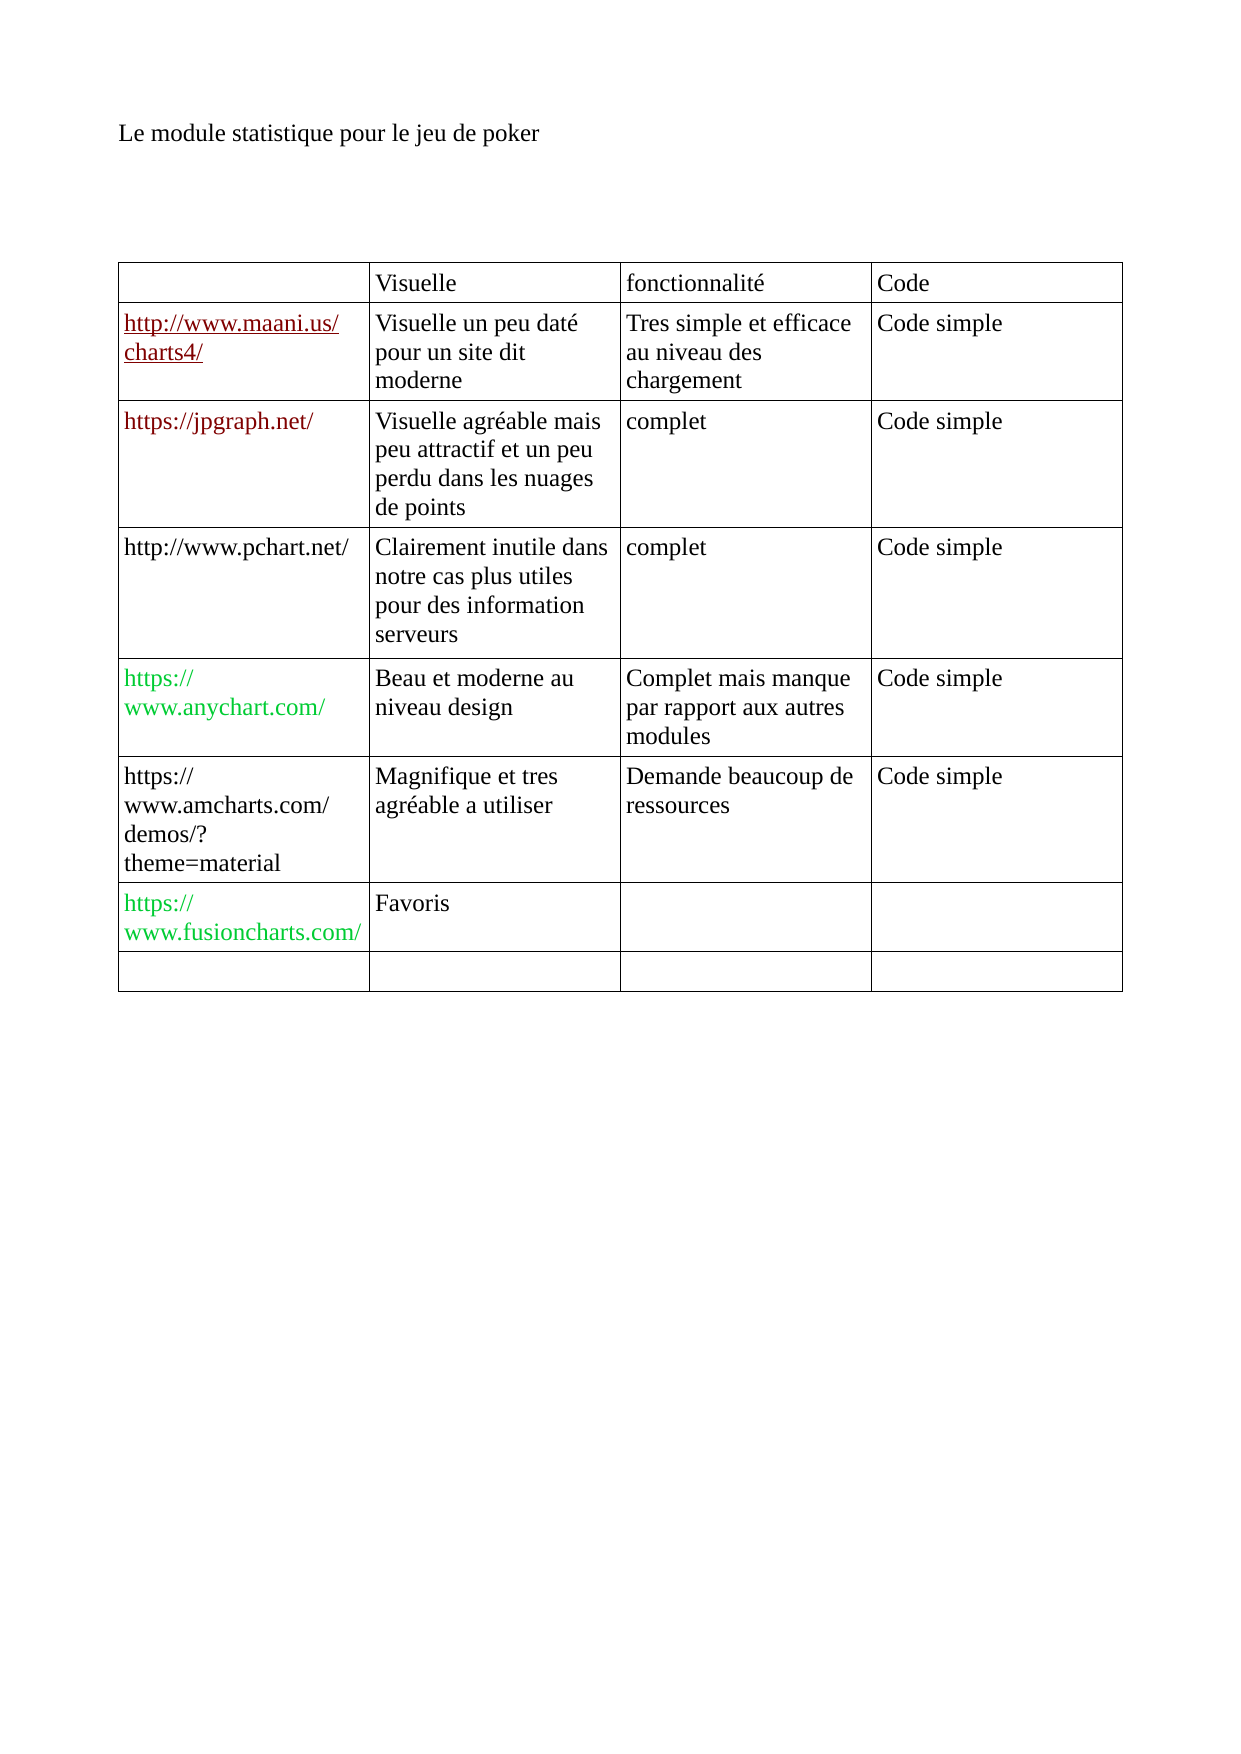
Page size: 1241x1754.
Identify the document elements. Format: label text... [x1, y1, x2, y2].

table_cell Code simple [872, 528, 1122, 658]
table_cell Clairement inutile dans notre cas plus utiles pour des information serveurs [370, 528, 620, 658]
table_cell Code simple [872, 757, 1122, 882]
table_cell Visuelle agréable mais peu attractif et un peu perdu dans les nuages de points [370, 401, 620, 527]
table_header [119, 263, 369, 302]
table_cell complet [621, 401, 871, 527]
table_cell [872, 952, 1122, 991]
table_cell [370, 952, 620, 991]
table_cell Visuelle un peu daté pour un site dit moderne [370, 303, 620, 400]
table_cell Demande beaucoup de ressources [621, 757, 871, 882]
table_cell Favoris [370, 883, 620, 951]
table_cell [621, 883, 871, 951]
table_header fonctionnalité [621, 263, 871, 302]
table_cell Code simple [872, 303, 1122, 400]
table_cell [621, 952, 871, 991]
table_cell http://www.pchart.net/ [119, 528, 369, 658]
table_header Visuelle [370, 263, 620, 302]
table_cell complet [621, 528, 871, 658]
text Le module statistique pour le jeu de poker [118, 118, 1122, 147]
table_cell Beau et moderne au niveau design [370, 659, 620, 756]
table_cell https://jpgraph.net/ [119, 401, 369, 527]
table_cell [872, 883, 1122, 951]
table_cell http://www.maani.us/charts4/ [119, 303, 369, 400]
table_cell https://www.amcharts.com/demos/?theme=material [119, 757, 369, 882]
table_cell https://www.anychart.com/ [119, 659, 369, 756]
table_cell Tres simple et efficace au niveau des chargement [621, 303, 871, 400]
table_header Code [872, 263, 1122, 302]
table_cell Magnifique et tres agréable a utiliser [370, 757, 620, 882]
table_cell Complet mais manque par rapport aux autres modules [621, 659, 871, 756]
table_cell Code simple [872, 659, 1122, 756]
table_cell https://www.fusioncharts.com/ [119, 883, 369, 951]
table_cell [119, 952, 369, 991]
table_cell Code simple [872, 401, 1122, 527]
